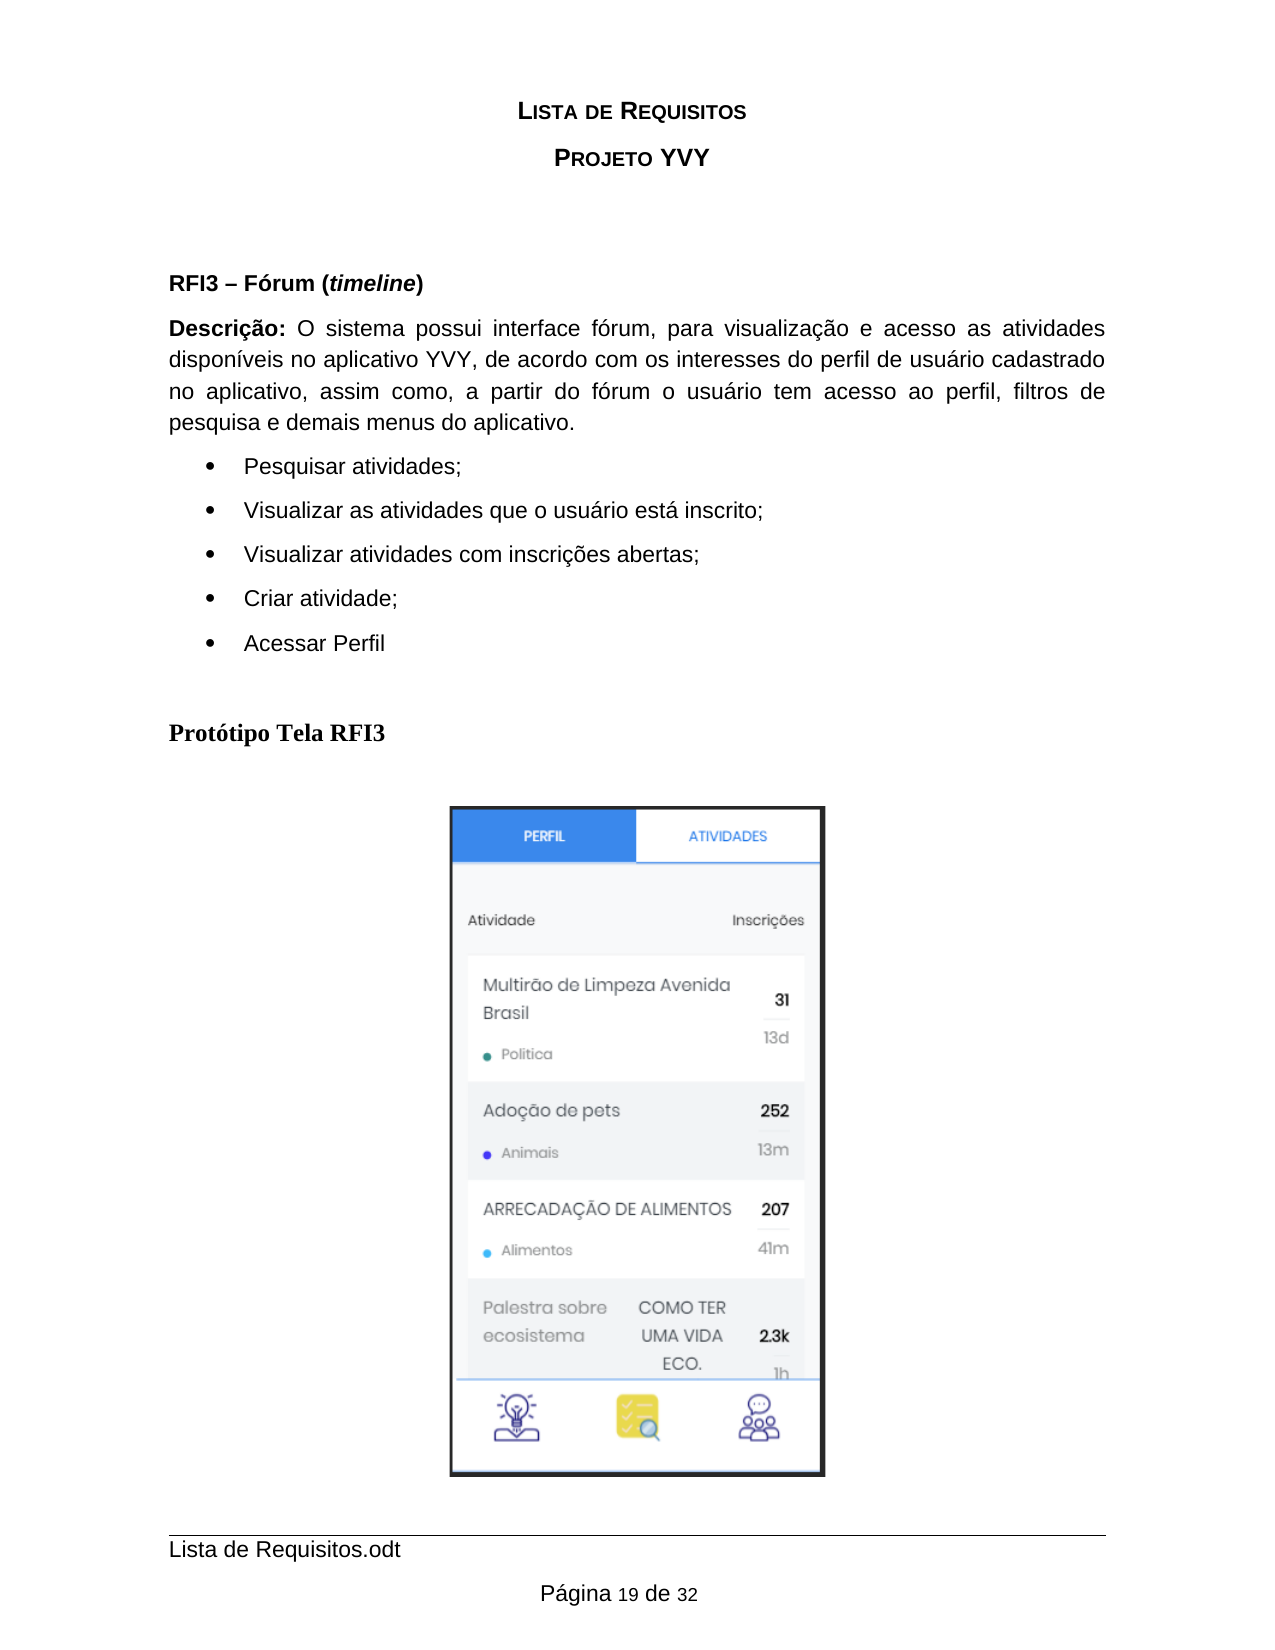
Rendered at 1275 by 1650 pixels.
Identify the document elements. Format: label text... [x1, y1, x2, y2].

list Visualizar atividades com inscrições abertas; [206, 541, 1106, 568]
list Criar atividade; [206, 585, 1106, 612]
list Pesquisar atividades; [206, 453, 1106, 479]
picture [449, 806, 826, 1477]
list Visualizar as atividades que o usuário está inscrito; [206, 497, 1106, 524]
subtitle RFI3 – Fórum (timeline) [169, 270, 1106, 297]
list Acessar Perfil [206, 629, 1106, 656]
text Descrição: O sistema possui interface fórum, para visualização e acesso as atividades disponíveis no aplicativo YVY, de acordo com os interesses do perfil de usuário cadastrado no aplicativo, assim como, a partir do fórum o usuário tem acesso ao perfil, filtros de pesquisa e demais menus do aplicativo. [169, 314, 1106, 436]
text Protótipo Tela RFI3 [169, 718, 1106, 746]
